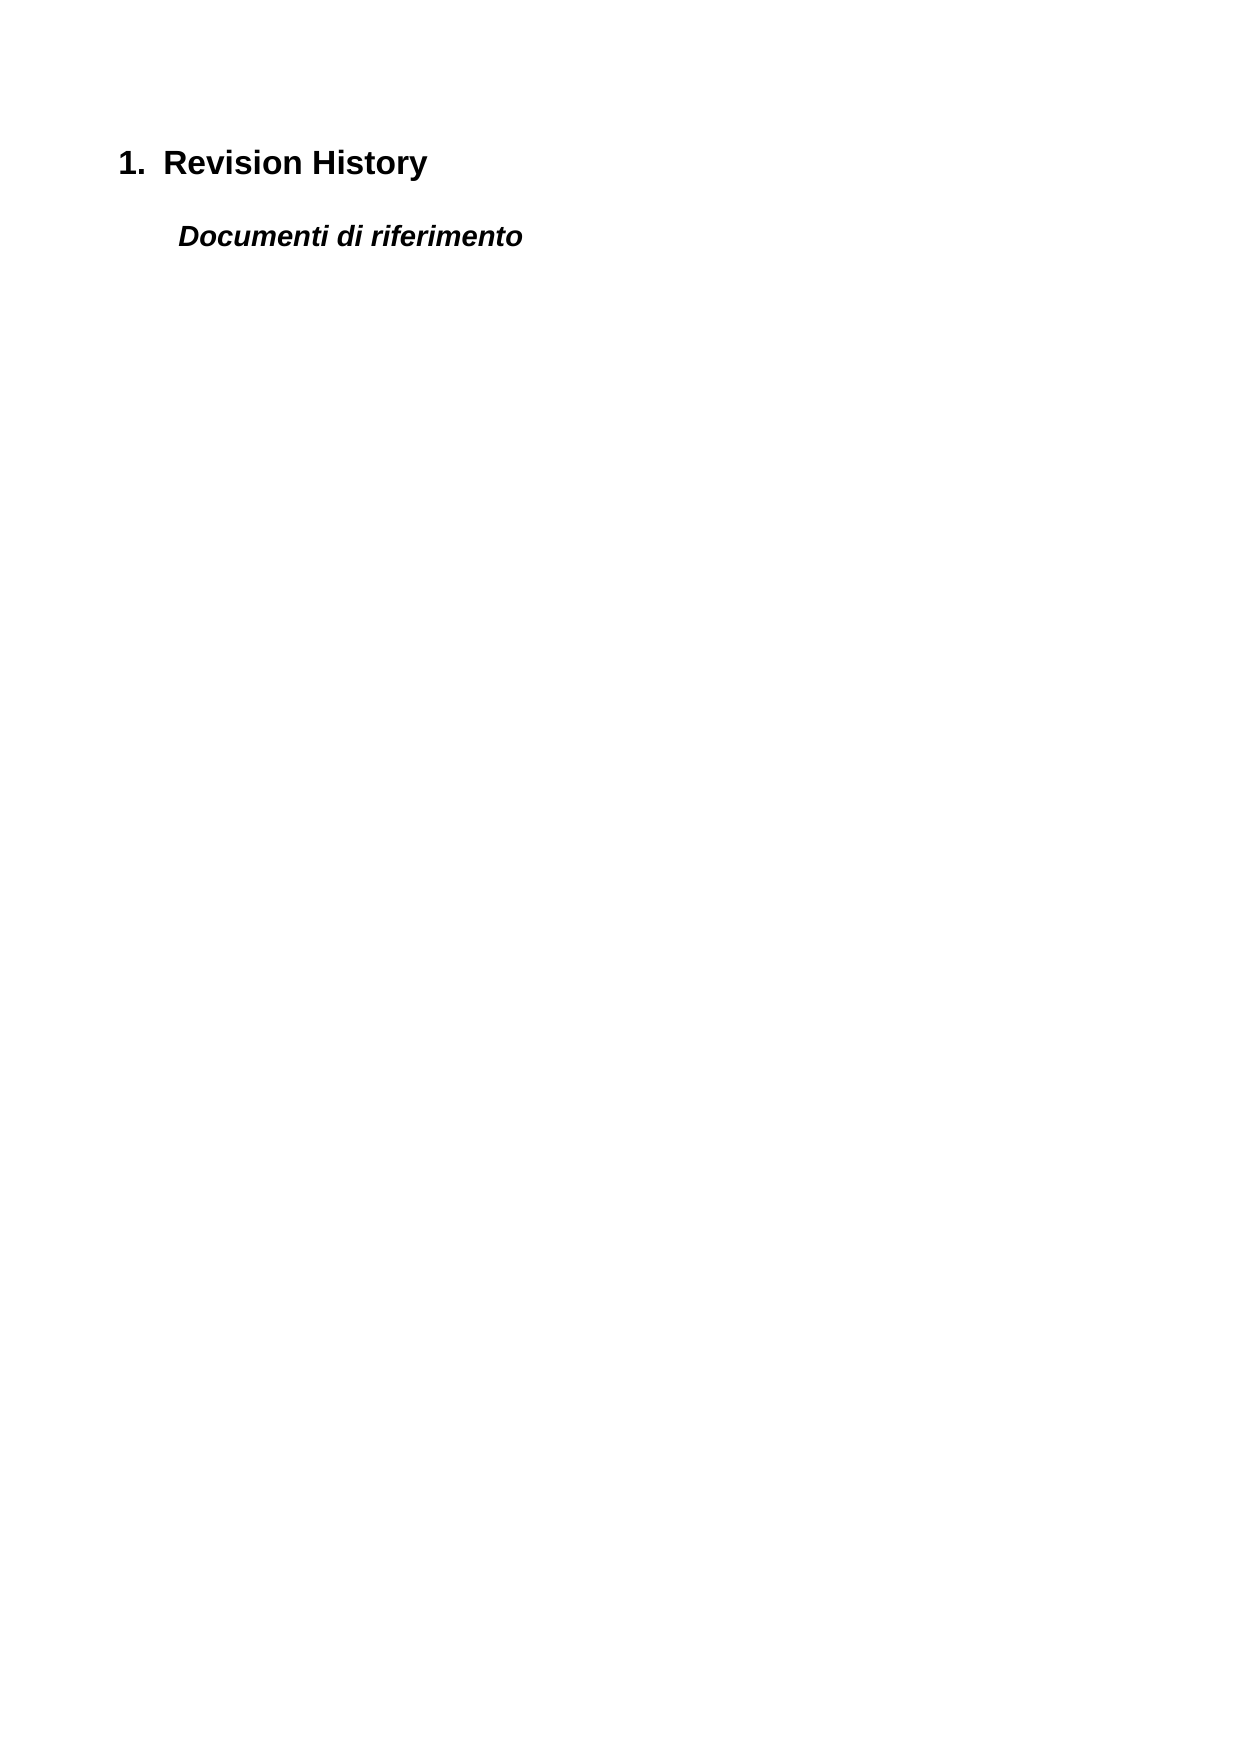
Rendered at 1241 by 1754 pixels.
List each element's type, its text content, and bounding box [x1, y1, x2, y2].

subtitle Documenti di riferimento [118, 219, 1122, 253]
subtitle Revision History [118, 143, 1122, 182]
